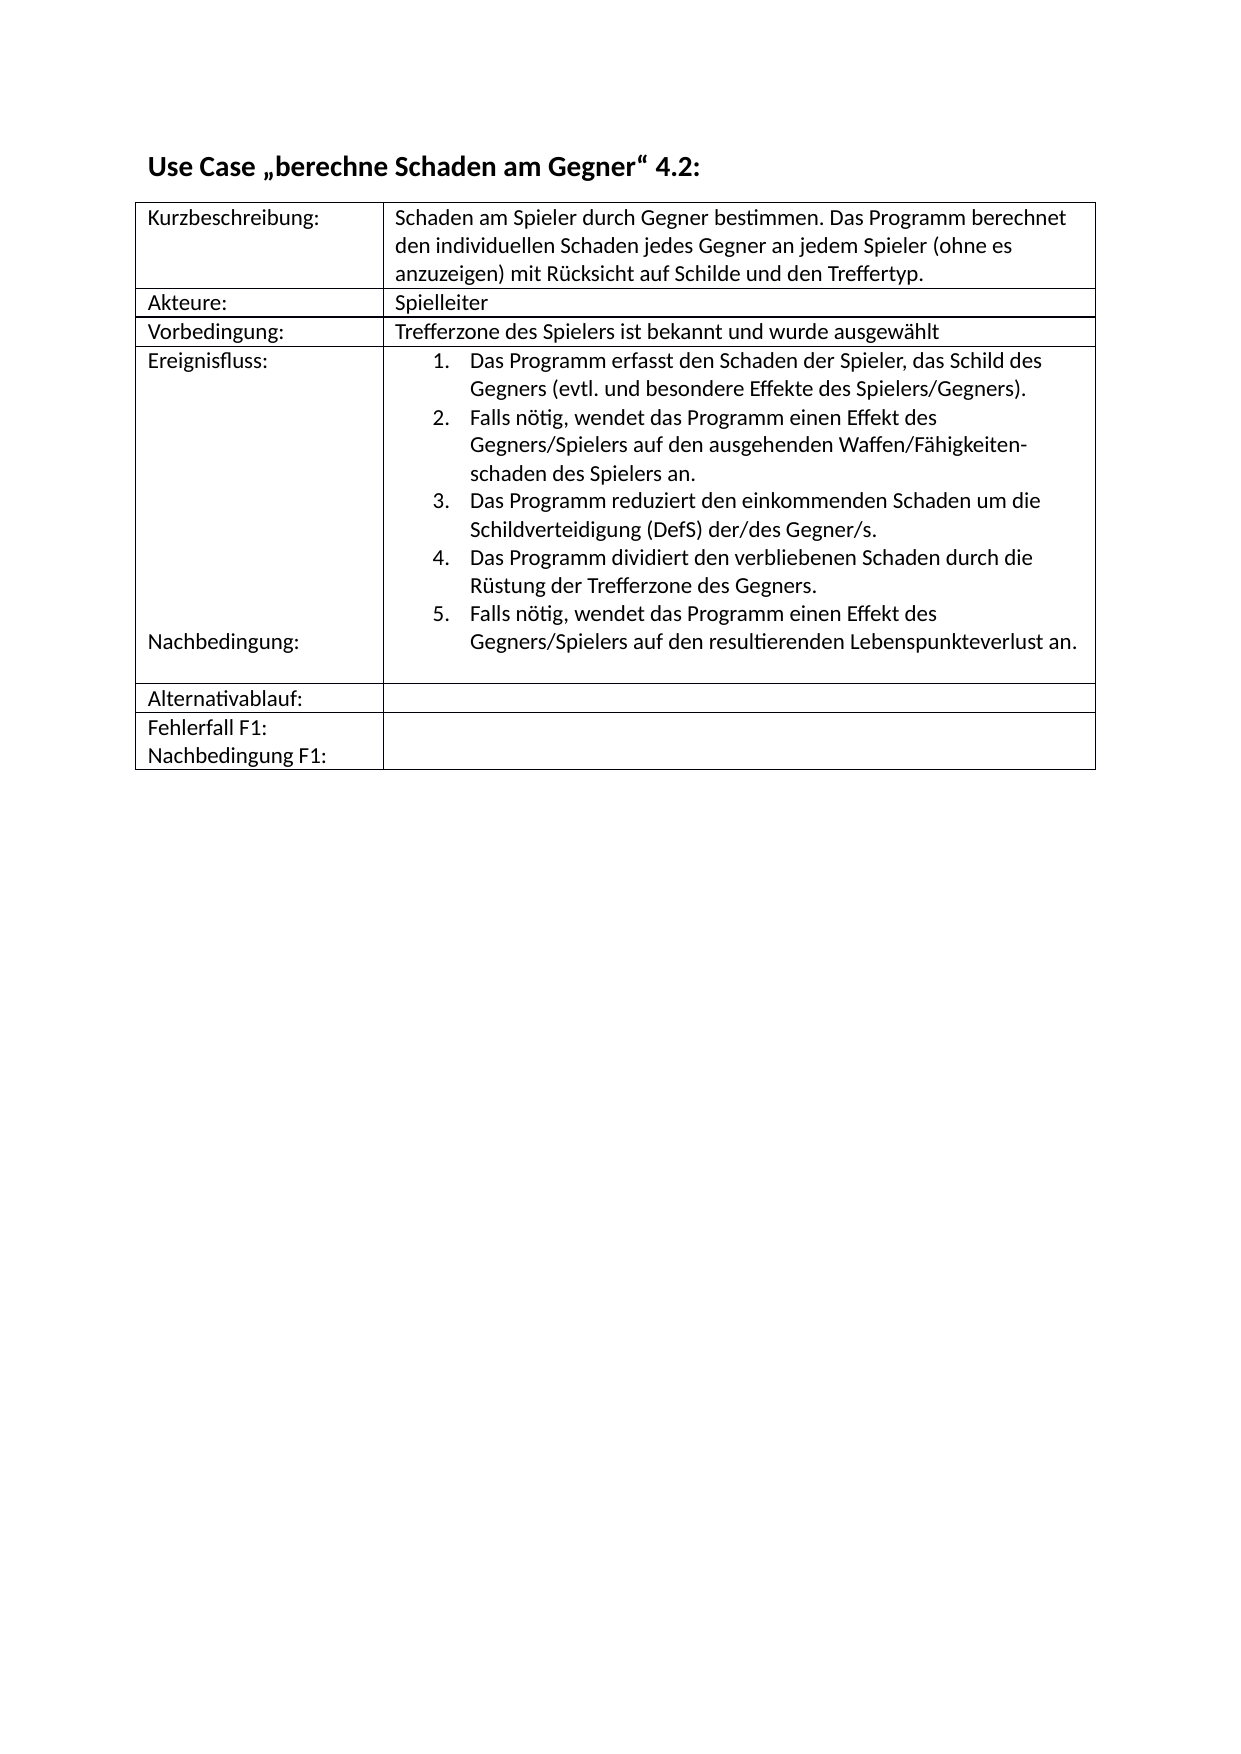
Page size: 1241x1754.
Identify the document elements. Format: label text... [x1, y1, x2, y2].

table_cell Alternativablauf: [136, 684, 383, 712]
table_cell Ereignisfluss: Nachbedingung: [136, 347, 383, 683]
table_header Schaden am Spieler durch Gegner bestimmen. Das Programm berechnet den individuellen Schaden jedes Gegner an jedem Spieler (ohne es anzuzeigen) mit Rücksicht auf Schilde und den Treffertyp. [384, 203, 1095, 287]
table_cell Fehlerfall F1: Nachbedingung F1: [136, 713, 383, 769]
table_cell Spielleiter [384, 289, 1095, 316]
table_cell Trefferzone des Spielers ist bekannt und wurde ausgewählt [384, 318, 1095, 346]
text Use Case „berechne Schaden am Gegner“ 4.2: [148, 148, 1093, 183]
table_cell Vorbedingung: [136, 318, 383, 346]
table_cell [384, 713, 1095, 769]
table_cell Das Programm erfasst den Schaden der Spieler, das Schild des Gegners (evtl. und besondere Effekte des Spielers/Gegners). Falls nötig, wendet das Programm einen Effekt des Gegners/Spielers auf den ausgehenden Waffen/Fähigkeiten-schaden des Spielers an. Das Programm reduziert den einkommenden Schaden um die Schildverteidigung (DefS) der/des Gegner/s. Das Programm dividiert den verbliebenen Schaden durch die Rüstung der Trefferzone des Gegners. Falls nötig, wendet das Programm einen Effekt des Gegners/Spielers auf den resultierenden Lebenspunkteverlust an. [384, 347, 1095, 683]
table_header Kurzbeschreibung: [136, 203, 383, 287]
table_cell Akteure: [136, 289, 383, 316]
table_cell [384, 684, 1095, 712]
